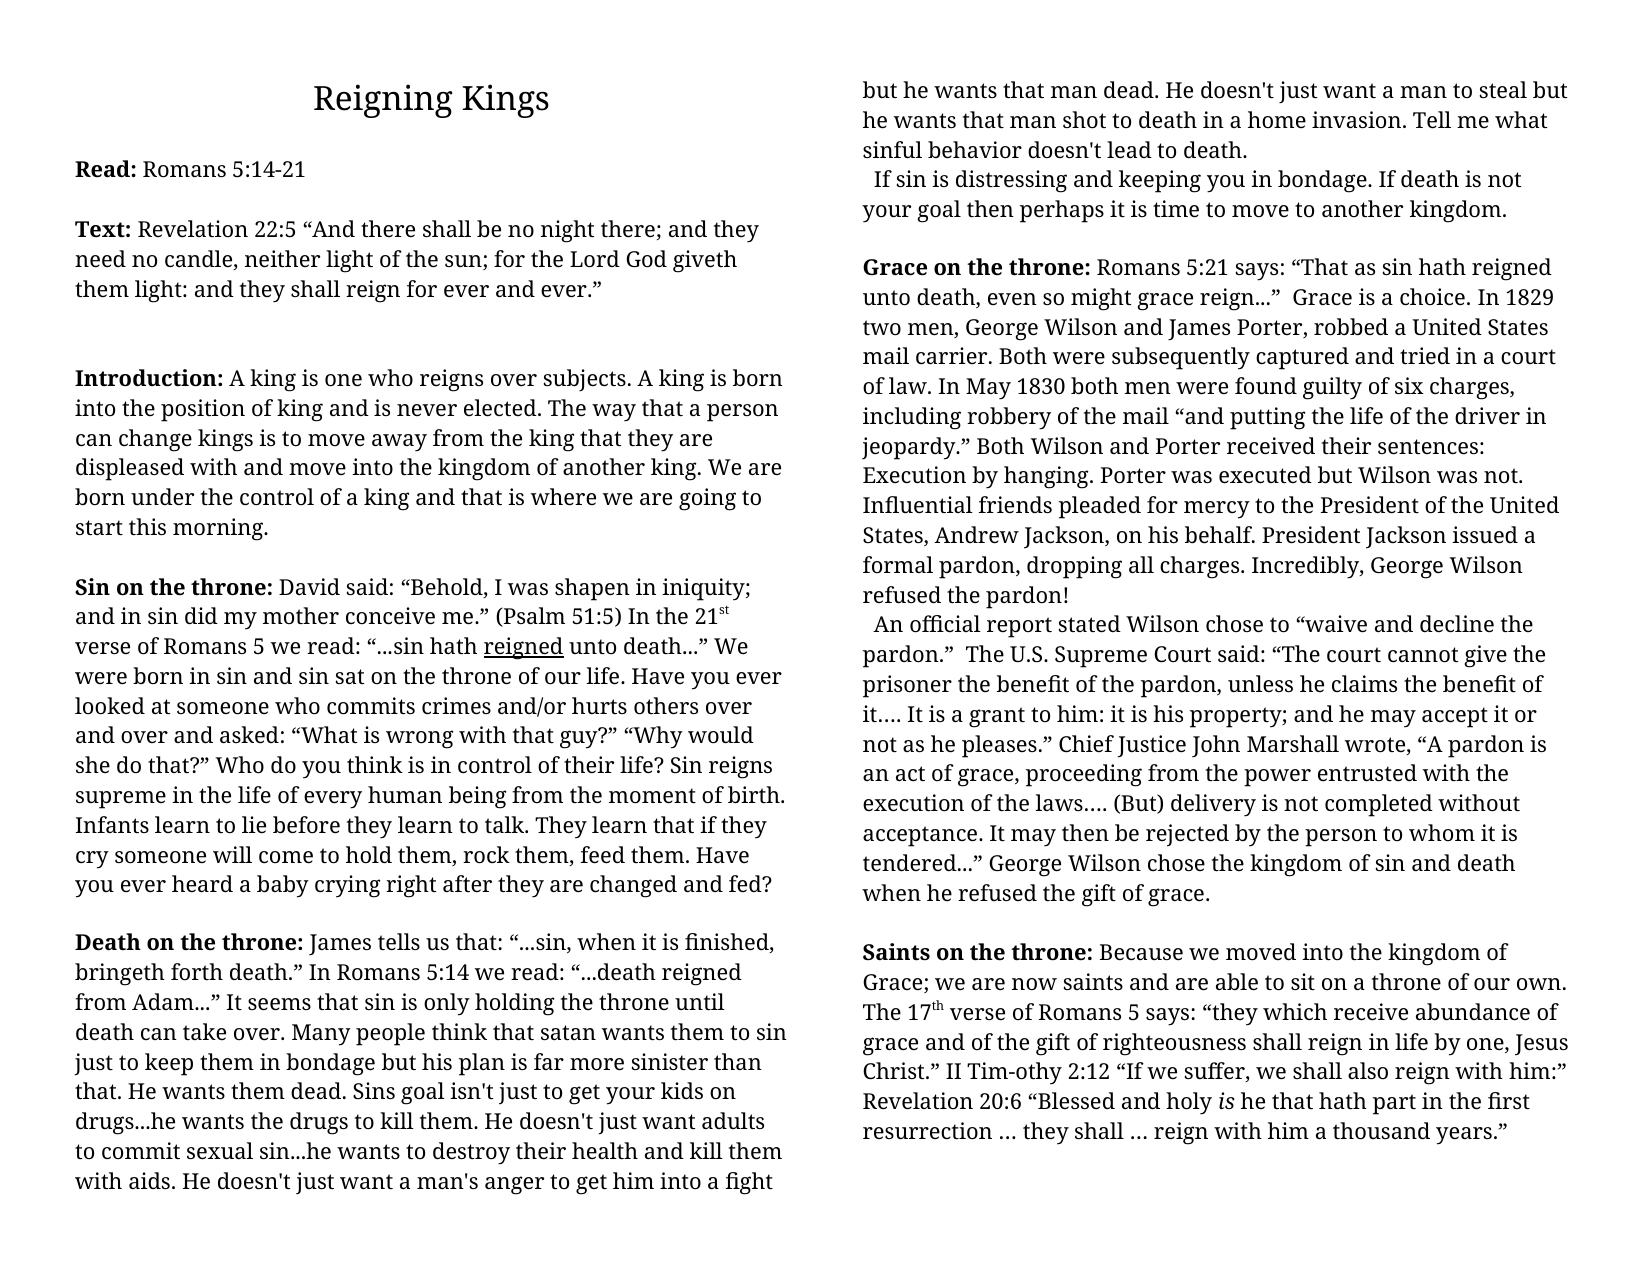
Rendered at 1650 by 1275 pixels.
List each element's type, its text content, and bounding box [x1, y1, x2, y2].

text Text: Revelation 22:5 “And there shall be no night there; and they need no candle, neither light of the sun; for the Lord God giveth them light: and they shall reign for ever and ever.” [75, 214, 787, 303]
subtitle Introduction: A king is one who reigns over subjects. A king is born into the position of king and is never elected. The way that a person can change kings is to move away from the king that they are displeased with and move into the kingdom of another king. We are born under the control of a king and that is where we are going to start this morning. [75, 363, 787, 542]
subtitle Grace on the throne: Romans 5:21 says: “That as sin hath reigned unto death, even so might grace reign...” Grace is a choice. In 1829 two men, George Wilson and James Porter, robbed a United States mail carrier. Both were subsequently captured and tried in a court of law. In May 1830 both men were found guilty of six charges, including robbery of the mail “and putting the life of the driver in jeopardy.” Both Wilson and Porter received their sentences: Execution by hanging. Porter was executed but Wilson was not. Influential friends pleaded for mercy to the President of the United States, Andrew Jackson, on his behalf. President Jackson issued a formal pardon, dropping all charges. Incredibly, George Wilson refused the pardon! [862, 252, 1575, 609]
text Reigning Kings [75, 75, 787, 120]
subtitle If sin is distressing and keeping you in bondage. If death is not your goal then perhaps it is time to move to another kingdom. [862, 164, 1575, 224]
subtitle but he wants that man dead. He doesn't just want a man to steal but he wants that man shot to death in a home invasion. Tell me what sinful behavior doesn't lead to death. [862, 75, 1575, 164]
text Saints on the throne: Because we moved into the kingdom of Grace; we are now saints and are able to sit on a throne of our own. The 17th verse of Romans 5 says: “they which receive abundance of grace and of the gift of righteousness shall reign in life by one, Jesus Christ.” II Tim-othy 2:12 “If we suffer, we shall also reign with him:” Revelation 20:6 “Blessed and holy is he that hath part in the first resurrection … they shall … reign with him a thousand years.” [862, 937, 1575, 1146]
subtitle Sin on the throne: David said: “Behold, I was shapen in iniquity; and in sin did my mother conceive me.” (Psalm 51:5) In the 21st verse of Romans 5 we read: “...sin hath reigned unto death...” We were born in sin and sin sat on the throne of our life. Have you ever looked at someone who commits crimes and/or hurts others over and over and asked: “What is wrong with that guy?” “Why would she do that?” Who do you think is in control of their life? Sin reigns supreme in the life of every human being from the moment of birth. Infants learn to lie before they learn to talk. They learn that if they cry someone will come to hold them, rock them, feed them. Have you ever heard a baby crying right after they are changed and fed? [75, 572, 787, 899]
text An official report stated Wilson chose to “waive and decline the pardon.” The U.S. Supreme Court said: “The court cannot give the prisoner the benefit of the pardon, unless he claims the benefit of it…. It is a grant to him: it is his property; and he may accept it or not as he pleases.” Chief Justice John Marshall wrote, “A pardon is an act of grace, proceeding from the power entrusted with the execution of the laws…. (But) delivery is not completed without acceptance. It may then be rejected by the person to whom it is tendered...” George Wilson chose the kingdom of sin and death when he refused the gift of grace. [862, 609, 1575, 907]
subtitle Death on the throne: James tells us that: “...sin, when it is finished, bringeth forth death.” In Romans 5:14 we read: “...death reigned from Adam...” It seems that sin is only holding the throne until death can take over. Many people think that satan wants them to sin just to keep them in bondage but his plan is far more sinister than that. He wants them dead. Sins goal isn't just to get your kids on drugs...he wants the drugs to kill them. He doesn't just want adults to commit sexual sin...he wants to destroy their health and kill them with aids. He doesn't just want a man's anger to get him into a fight [75, 927, 787, 1195]
text Read: Romans 5:14-21 [75, 154, 787, 184]
